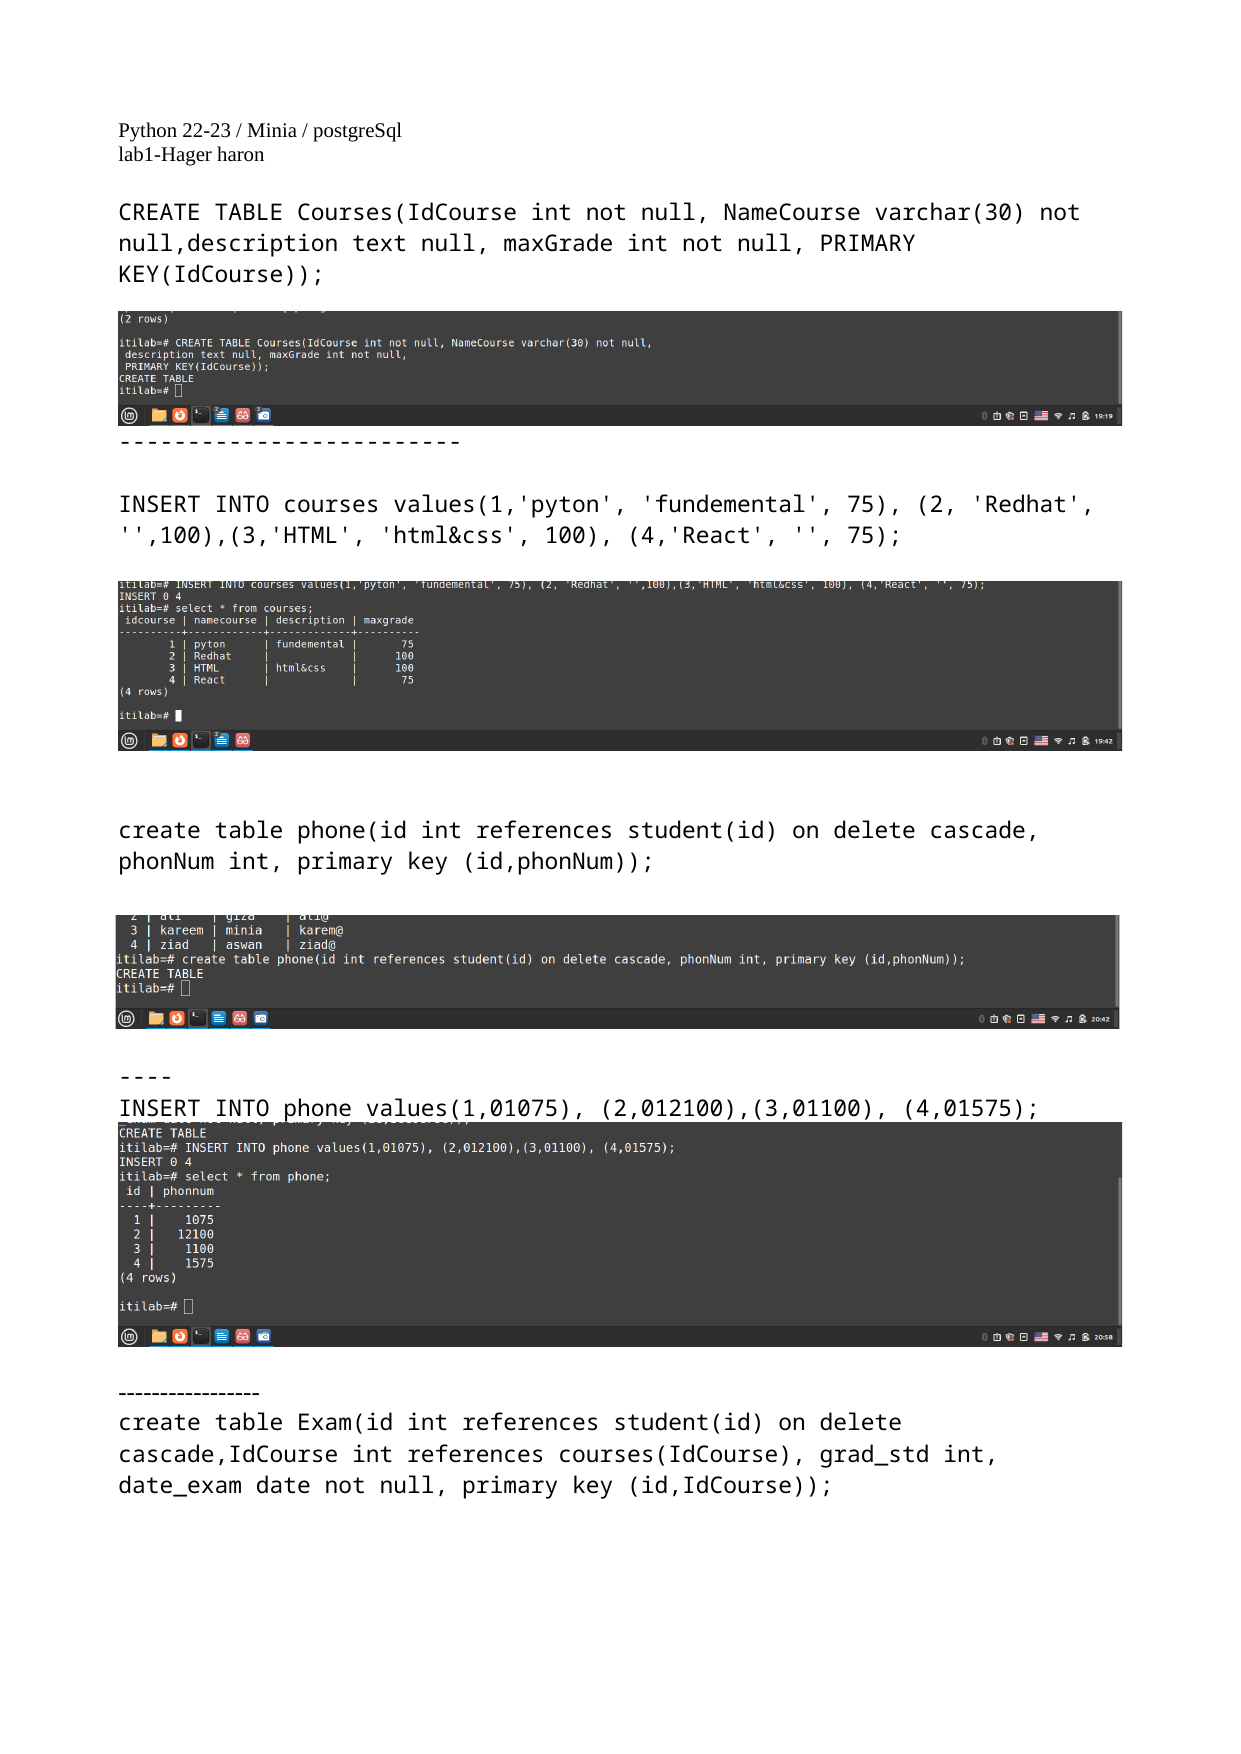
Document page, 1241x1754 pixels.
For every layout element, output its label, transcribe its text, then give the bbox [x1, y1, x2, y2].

text create table Exam(id int references student(id) on delete cascade,IdCourse int references courses(IdCourse), grad_std int, date_exam date not null, primary key (id,IdCourse)); [118, 1406, 1122, 1500]
text ----------------- [118, 1377, 1122, 1406]
text ------------------------- [118, 426, 1122, 457]
text INSERT INTO courses values(1,'pyton', 'fundemental', 75), (2, 'Redhat', '',100),(3,'HTML', 'html&css', 100), (4,'React', '', 75); [118, 488, 1122, 550]
text INSERT INTO phone values(1,01075), (2,012100),(3,01100), (4,01575); [118, 1091, 1122, 1123]
text ---- [118, 1060, 1122, 1091]
text create table phone(id int references student(id) on delete cascade, phonNum int, primary key (id,phonNum)); [118, 813, 1122, 876]
text CREATE TABLE Courses(IdCourse int not null, NameCourse varchar(30) not null,description text null, maxGrade int not null, PRIMARY KEY(IdCourse)); [118, 196, 1122, 289]
text ------------------------- [118, 289, 1122, 425]
